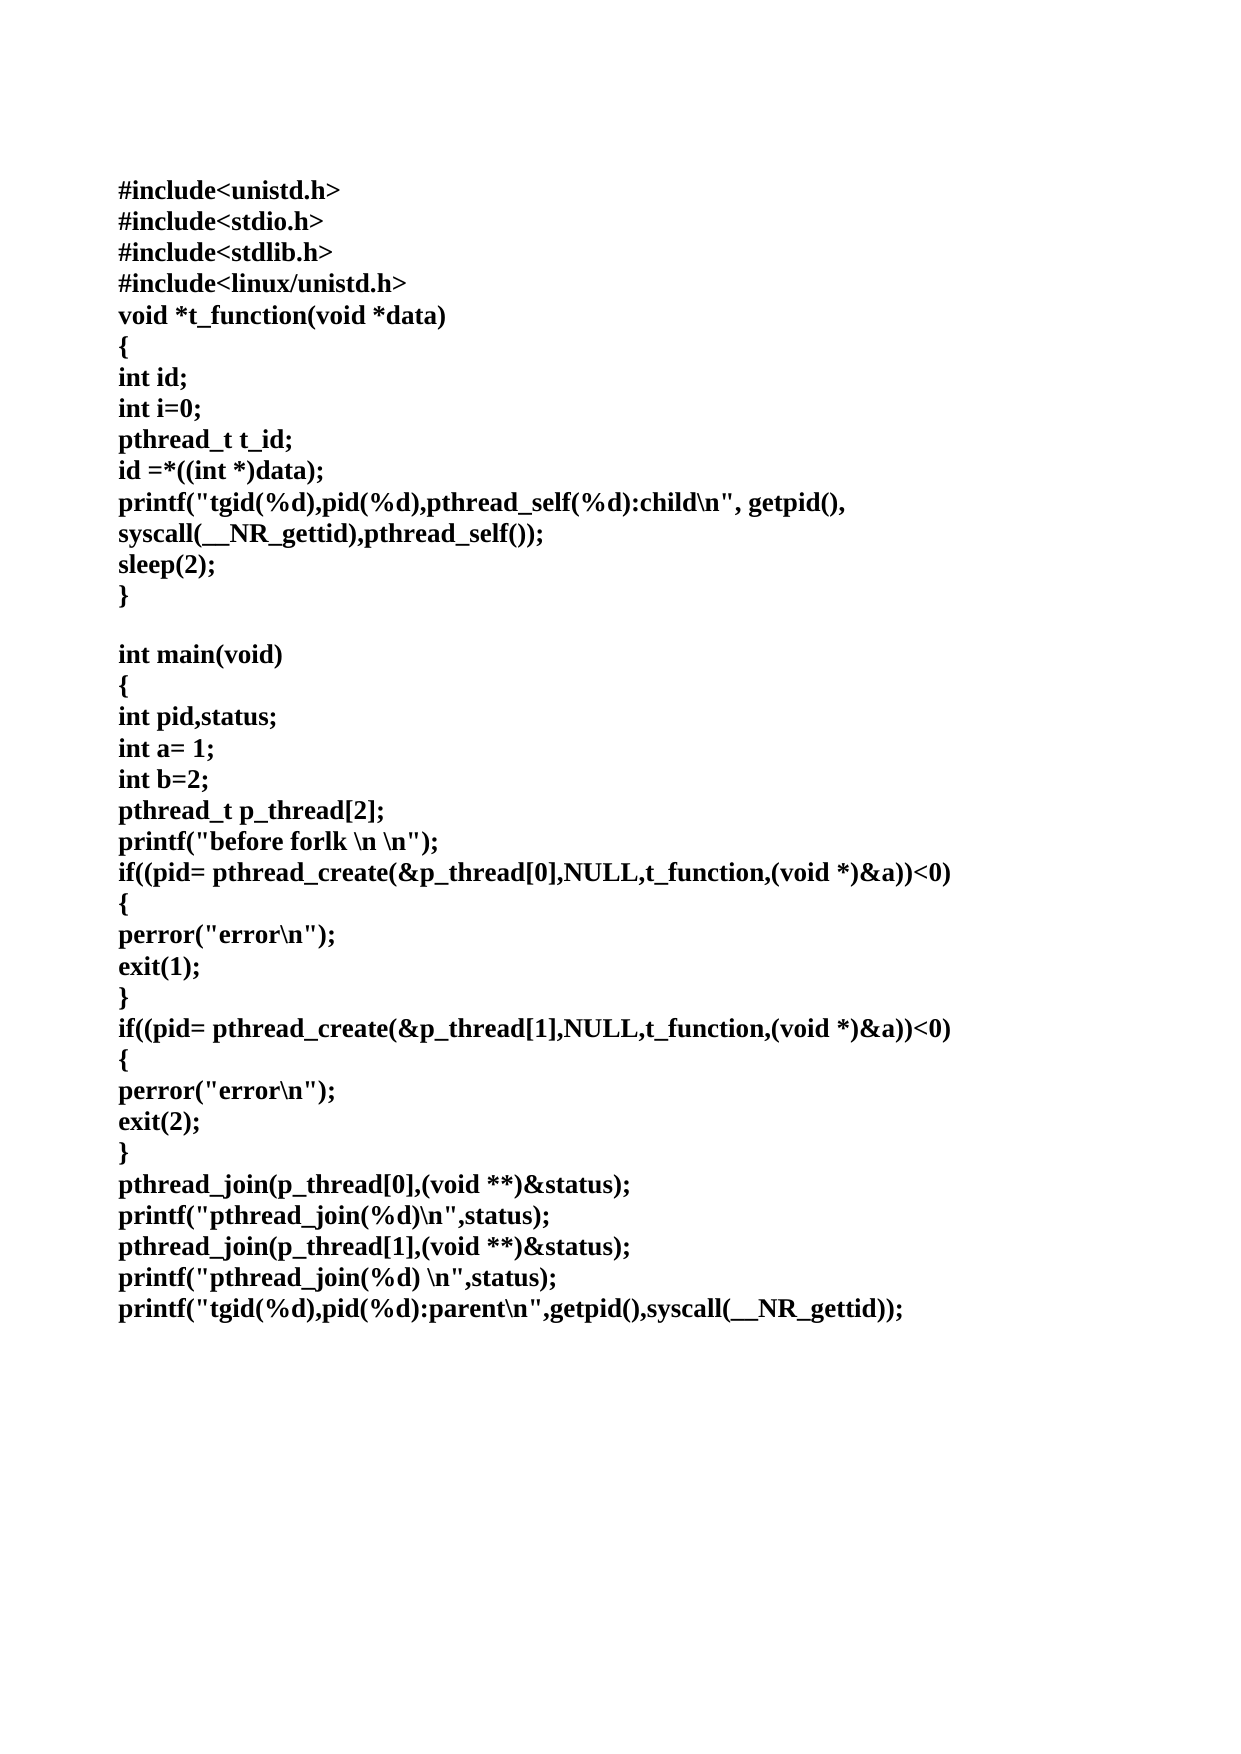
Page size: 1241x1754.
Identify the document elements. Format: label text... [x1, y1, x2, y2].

text perror("error\n"); [118, 1074, 1122, 1105]
text pthread_t t_id; [118, 423, 1122, 454]
text id =*((int *)data); [118, 454, 1122, 486]
text } [118, 1137, 1122, 1168]
text int a= 1; [118, 732, 1122, 763]
text exit(1); [118, 950, 1122, 981]
text int id; [118, 361, 1122, 392]
text { [118, 1043, 1122, 1074]
text { [118, 887, 1122, 918]
text if((pid= pthread_create(&p_thread[1],NULL,t_function,(void *)&a))<0) [118, 1012, 1122, 1043]
text } [118, 579, 1122, 610]
text printf("tgid(%d),pid(%d),pthread_self(%d):child\n", getpid(), syscall(__NR_gettid),pthread_self()); [118, 486, 1122, 548]
text sleep(2); [118, 548, 1122, 579]
text { [118, 669, 1122, 701]
text #include<stdio.h> [118, 205, 1122, 236]
text #include<linux/unistd.h> [118, 268, 1122, 299]
text } [118, 981, 1122, 1012]
text int i=0; [118, 392, 1122, 423]
text pthread_join(p_thread[0],(void **)&status); [118, 1168, 1122, 1199]
text int main(void) [118, 638, 1122, 669]
text exit(2); [118, 1105, 1122, 1137]
text printf("pthread_join(%d)\n",status); [118, 1199, 1122, 1230]
text printf("tgid(%d),pid(%d):parent\n",getpid(),syscall(__NR_gettid)); [118, 1292, 1122, 1323]
text pthread_join(p_thread[1],(void **)&status); [118, 1230, 1122, 1261]
text #include<unistd.h> [118, 174, 1122, 205]
text #include<stdlib.h> [118, 236, 1122, 268]
text { [118, 330, 1122, 361]
text int b=2; [118, 763, 1122, 794]
text pthread_t p_thread[2]; [118, 794, 1122, 825]
text int pid,status; [118, 701, 1122, 732]
text printf("before forlk \n \n"); [118, 825, 1122, 856]
text perror("error\n"); [118, 918, 1122, 950]
text if((pid= pthread_create(&p_thread[0],NULL,t_function,(void *)&a))<0) [118, 856, 1122, 887]
text void *t_function(void *data) [118, 299, 1122, 330]
text printf("pthread_join(%d) \n",status); [118, 1261, 1122, 1292]
